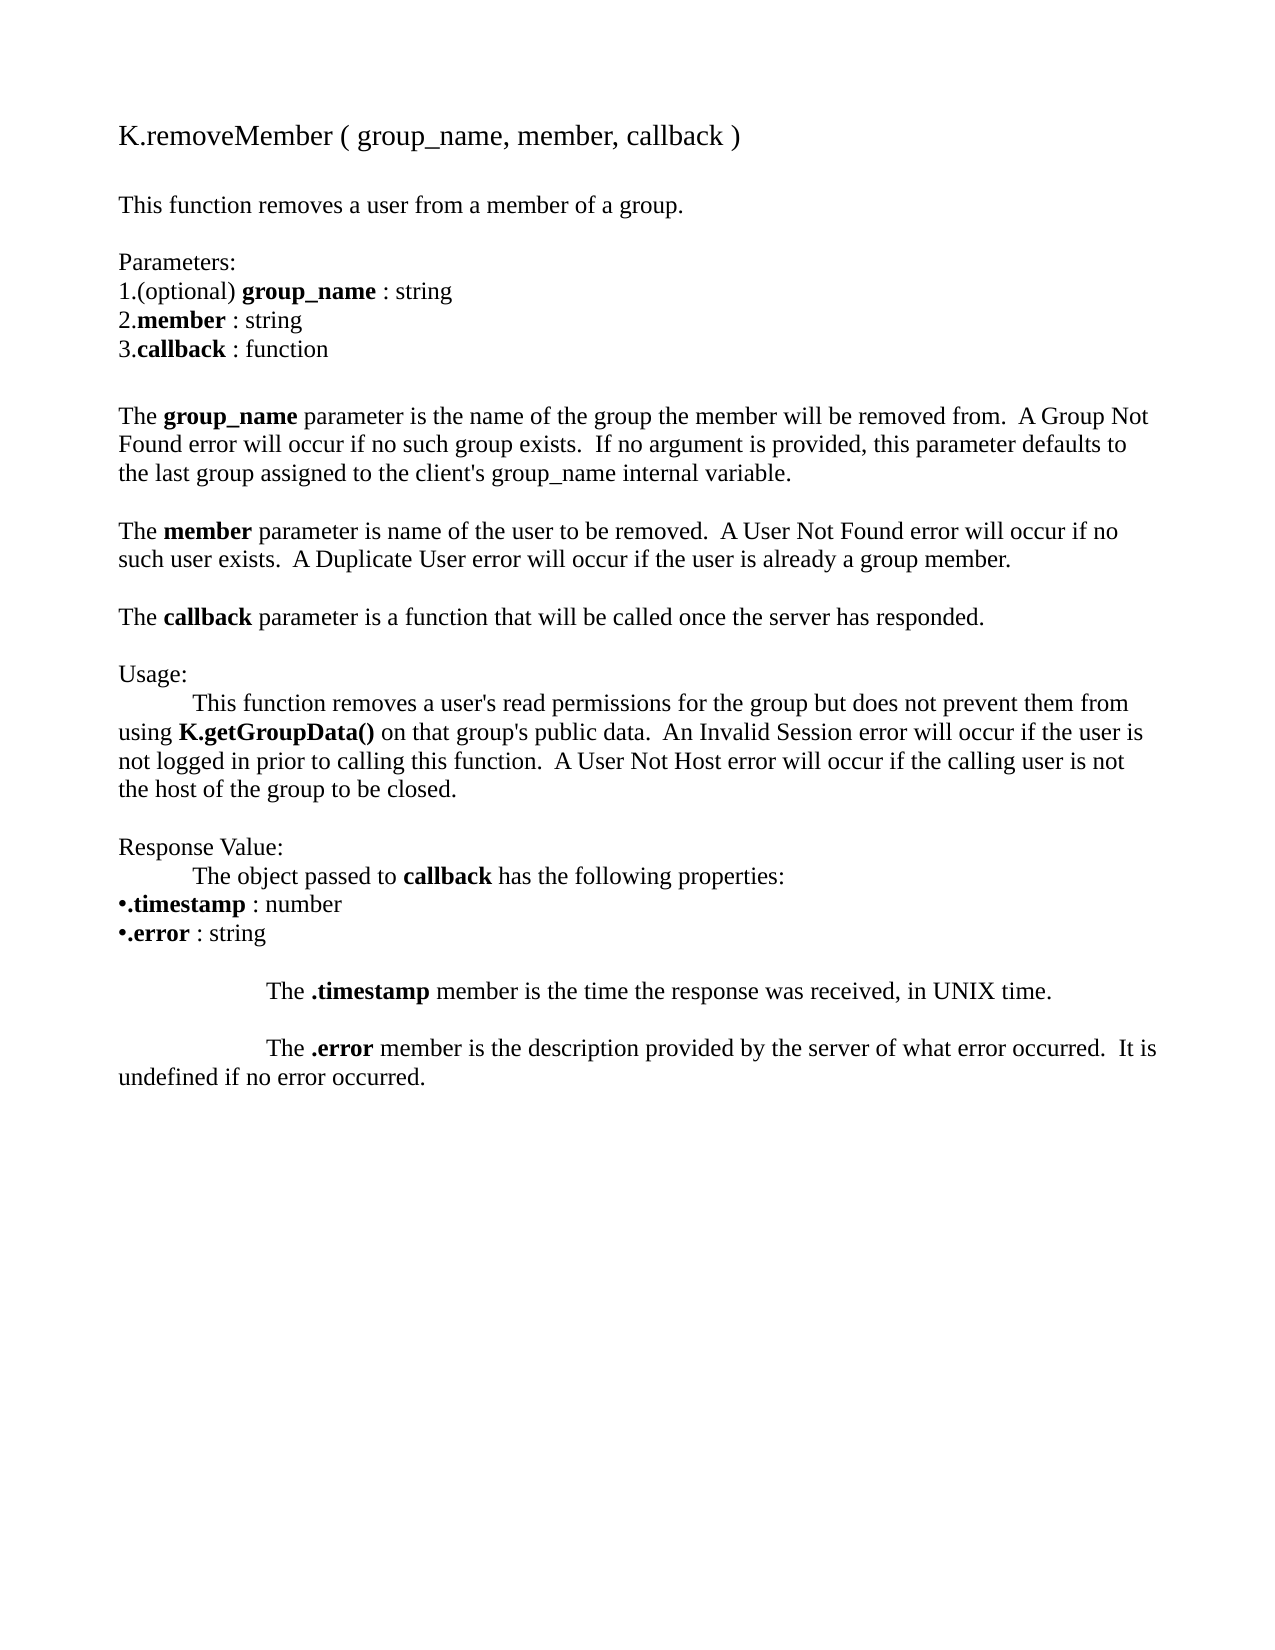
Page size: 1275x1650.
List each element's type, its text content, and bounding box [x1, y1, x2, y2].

text K.removeMember ( group_name, member, callback ) [118, 118, 1157, 152]
text The member parameter is name of the user to be removed. A User Not Found error will occur if no such user exists. A Duplicate User error will occur if the user is already a group member. [118, 516, 1157, 573]
text Response Value: [118, 832, 1157, 861]
text Parameters: [118, 247, 1157, 276]
list .error : string [118, 918, 1157, 947]
text Usage: [118, 659, 1157, 688]
text The group_name parameter is the name of the group the member will be removed from. A Group Not Found error will occur if no such group exists. If no argument is provided, this parameter defaults to the last group assigned to the client's group_name internal variable. [118, 401, 1157, 487]
list member : string [118, 305, 1157, 334]
list .timestamp : number [118, 889, 1157, 918]
text The .error member is the description provided by the server of what error occurred. It is undefined if no error occurred. [118, 1033, 1157, 1091]
text The callback parameter is a function that will be called once the server has responded. [118, 602, 1157, 631]
text The object passed to callback has the following properties: [118, 861, 1157, 889]
list callback : function [118, 334, 1157, 362]
text This function removes a user from a member of a group. [118, 190, 1157, 219]
text The .timestamp member is the time the response was received, in UNIX time. [118, 976, 1157, 1004]
list (optional) group_name : string [118, 276, 1157, 305]
text This function removes a user's read permissions for the group but does not prevent them from using K.getGroupData() on that group's public data. An Invalid Session error will occur if the user is not logged in prior to calling this function. A User Not Host error will occur if the calling user is not the host of the group to be closed. [118, 688, 1157, 803]
